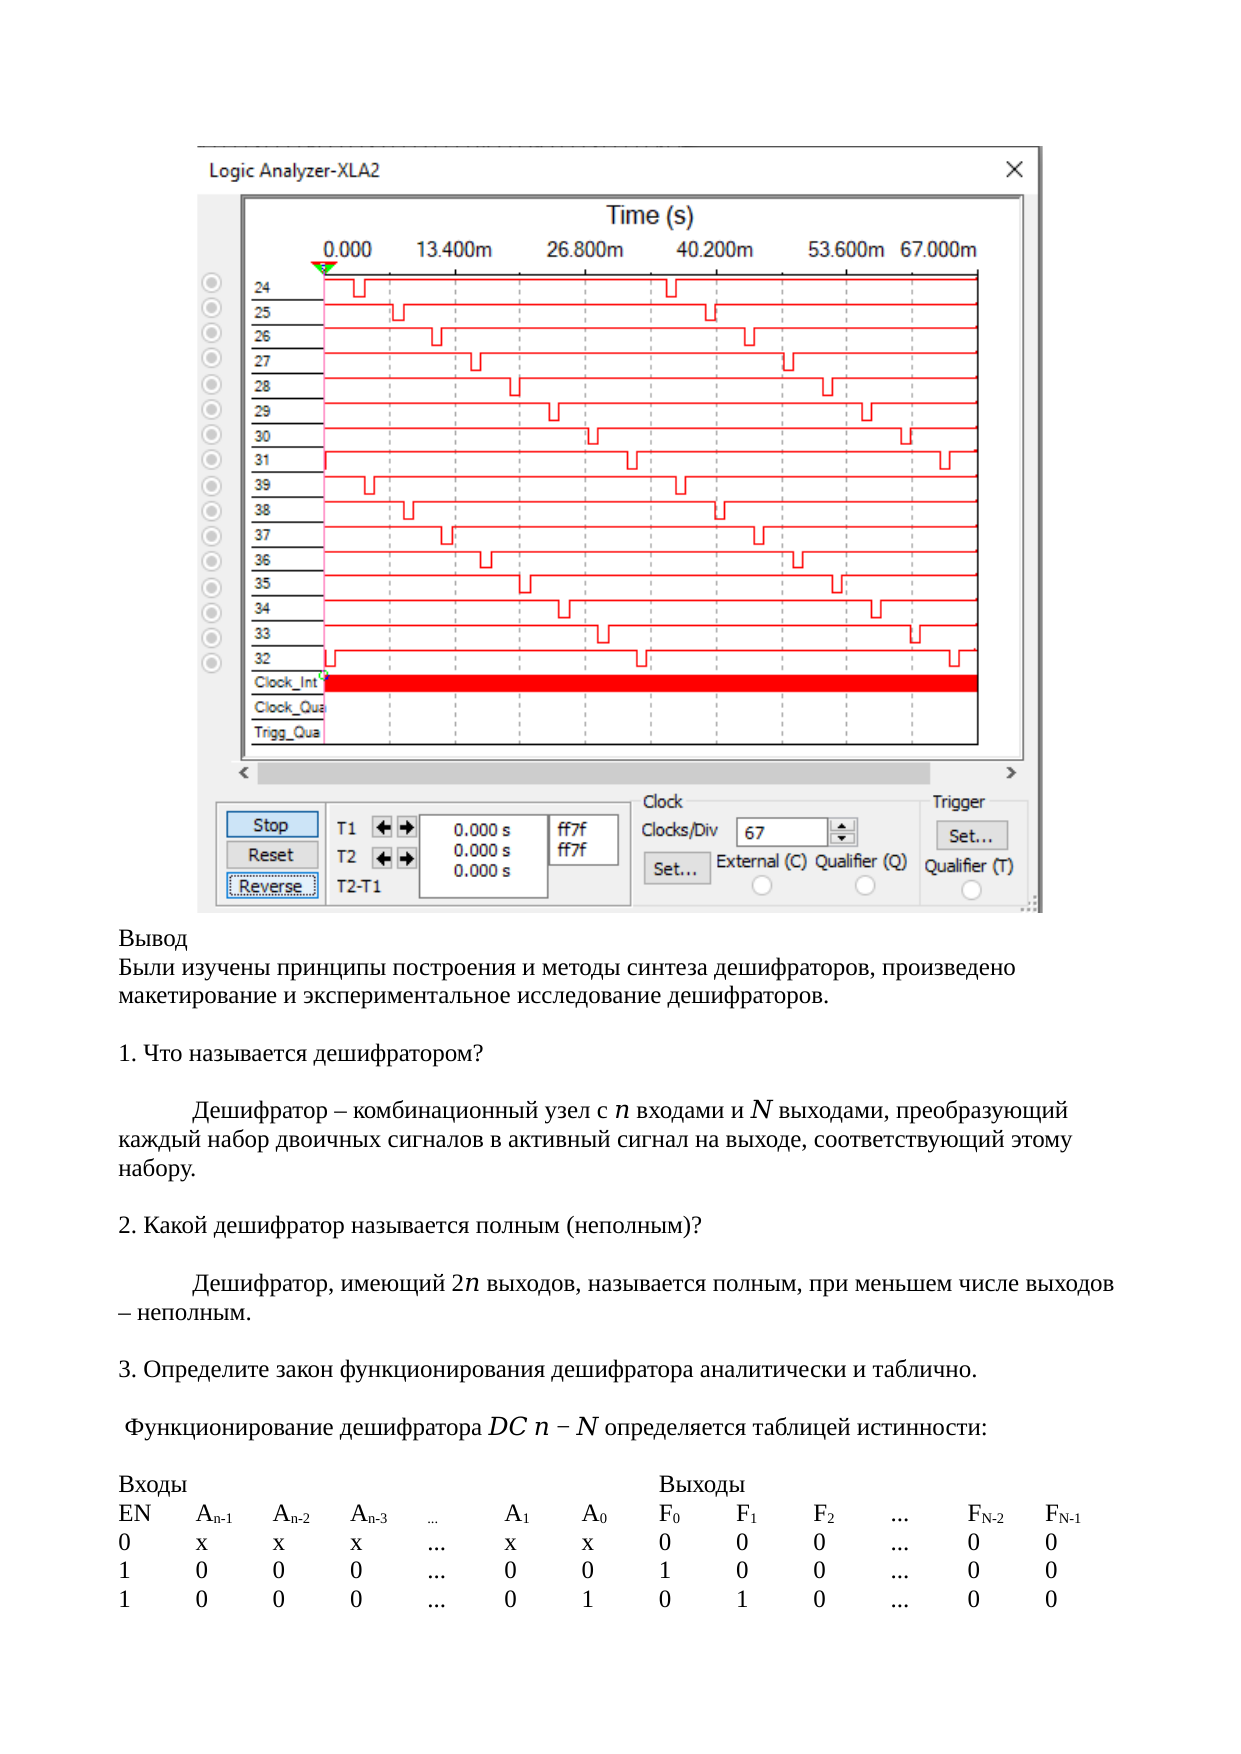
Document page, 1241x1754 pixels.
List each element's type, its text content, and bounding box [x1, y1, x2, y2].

table_cell 1 [118, 1584, 195, 1613]
table_cell ... [890, 1527, 967, 1556]
table_cell 0 [273, 1556, 350, 1584]
table_cell 0 [813, 1584, 890, 1613]
table_cell An-3 [350, 1498, 427, 1527]
table_cell An-1 [195, 1498, 272, 1527]
table_cell 0 [968, 1527, 1045, 1556]
table_cell 0 [1045, 1527, 1122, 1556]
text Функционирование дешифратора 𝐷𝐶 𝑛 − 𝑁 определяется таблицей истинности: [118, 1412, 1122, 1441]
table_cell 0 [504, 1584, 581, 1613]
table_cell F2 [813, 1498, 890, 1527]
table_cell 0 [118, 1527, 195, 1556]
table_cell 0 [195, 1584, 272, 1613]
text 3. Определите закон функционирования дешифратора аналитически и таблично. [118, 1354, 1122, 1383]
table_cell x [195, 1527, 272, 1556]
table_cell F1 [736, 1498, 813, 1527]
table_cell 0 [813, 1556, 890, 1584]
table_cell ... [427, 1527, 504, 1556]
table_cell EN [118, 1498, 195, 1527]
table_cell ... [427, 1498, 504, 1527]
table_cell 0 [273, 1584, 350, 1613]
table_cell 0 [968, 1584, 1045, 1613]
table_cell 0 [659, 1584, 736, 1613]
table_cell 1 [581, 1584, 659, 1613]
table_cell ... [890, 1498, 967, 1527]
table_cell 1 [736, 1584, 813, 1613]
table_cell FN-1 [1045, 1498, 1122, 1527]
picture [197, 146, 1043, 913]
table_cell 0 [659, 1527, 736, 1556]
table_cell x [581, 1527, 659, 1556]
text Дешифратор, имеющий 2𝑛 выходов, называется полным, при меньшем числе выходов – неполным. [118, 1268, 1122, 1326]
table_cell 0 [195, 1556, 272, 1584]
text Вывод [118, 923, 1122, 952]
table_cell 0 [350, 1584, 427, 1613]
text 2. Какой дешифратор называется полным (неполным)? [118, 1211, 1122, 1239]
table_cell An-2 [273, 1498, 350, 1527]
table_cell 0 [736, 1527, 813, 1556]
table_cell A0 [581, 1498, 659, 1527]
table_cell 1 [659, 1556, 736, 1584]
text Дешифратор – комбинационный узел с 𝑛 входами и 𝑁 выходами, преобразующий каждый набор двоичных сигналов в активный сигнал на выходе, соответствующий этому набору. [118, 1096, 1122, 1182]
table_cell x [273, 1527, 350, 1556]
table_cell 0 [968, 1556, 1045, 1584]
table_cell ... [427, 1556, 504, 1584]
table_cell ... [890, 1584, 967, 1613]
table_cell x [350, 1527, 427, 1556]
text 1. Что называется дешифратором? [118, 1038, 1122, 1067]
text Были изучены принципы построения и методы синтеза дешифраторов, произведено макетирование и экспериментальное исследование дешифраторов. [118, 952, 1122, 1009]
table_cell 0 [504, 1556, 581, 1584]
table_cell x [504, 1527, 581, 1556]
table_cell 1 [118, 1556, 195, 1584]
table_cell 0 [581, 1556, 659, 1584]
table_cell 0 [736, 1556, 813, 1584]
table_header Выходы [659, 1469, 1122, 1498]
table_cell ... [427, 1584, 504, 1613]
table_cell 0 [813, 1527, 890, 1556]
table_cell 0 [350, 1556, 427, 1584]
table_cell ... [890, 1556, 967, 1584]
table_cell A1 [504, 1498, 581, 1527]
table_cell 0 [1045, 1584, 1122, 1613]
table_cell FN-2 [968, 1498, 1045, 1527]
table_cell F0 [659, 1498, 736, 1527]
table_header Входы [118, 1469, 659, 1498]
table_cell 0 [1045, 1556, 1122, 1584]
